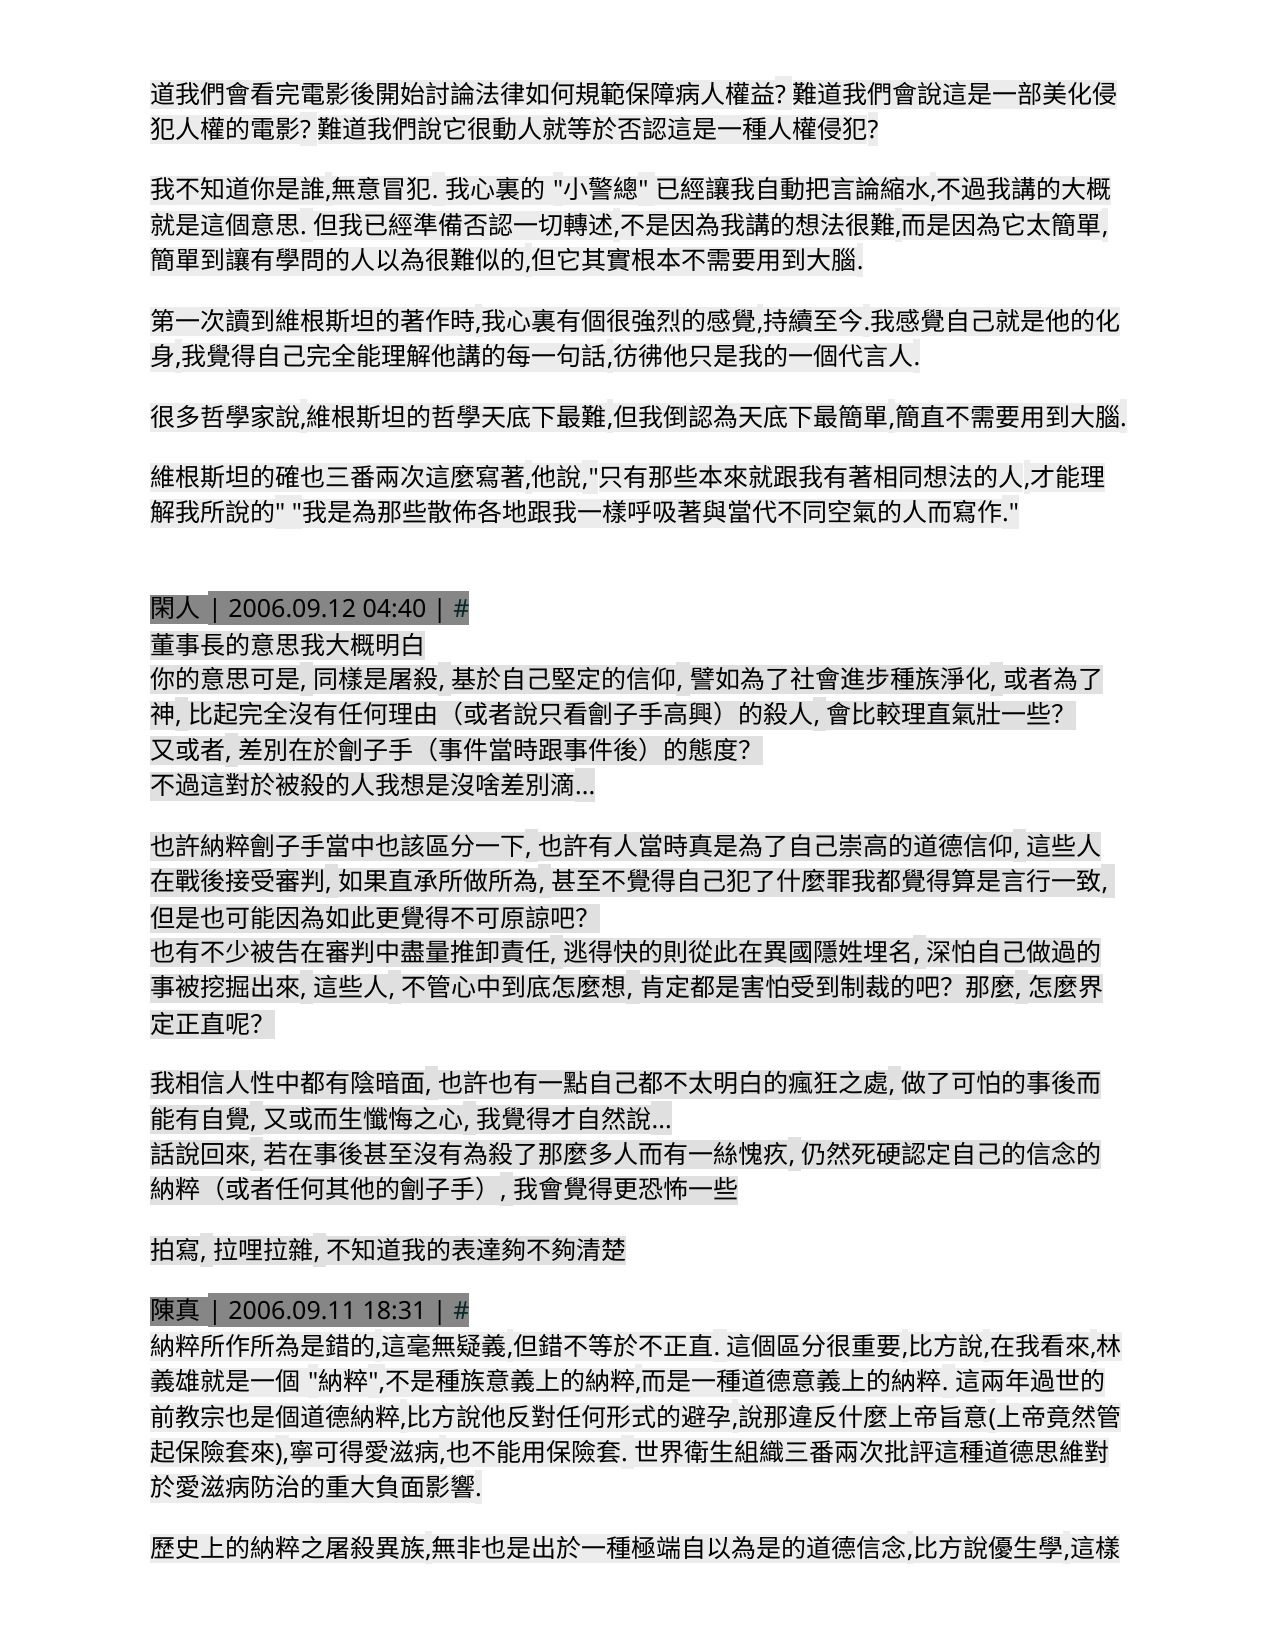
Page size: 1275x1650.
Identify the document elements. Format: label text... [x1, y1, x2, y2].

text 納粹所作所為是錯的,這毫無疑義,但錯不等於不正直. 這個區分很重要,比方說,在我看來,林義雄就是一個 "納粹",不是種族意義上的納粹,而是一種道德意義上的納粹. 這兩年過世的前教宗也是個道德納粹,比方說他反對任何形式的避孕,說那違反什麼上帝旨意(上帝竟然管起保險套來),寧可得愛滋病,也不能用保險套. 世界衛生組織三番兩次批評這種道德思維對於愛滋病防治的重大負面影響. [150, 1327, 1125, 1504]
text 拍寫, 拉哩拉雜, 不知道我的表達夠不夠清楚 [150, 1231, 1125, 1267]
text 歷史上的納粹之屠殺異族,無非也是出於一種極端自以為是的道德信念,比方說優生學,這樣 [150, 1529, 1125, 1564]
text 道我們會看完電影後開始討論法律如何規範保障病人權益? 難道我們會說這是一部美化侵犯人權的電影? 難道我們說它很動人就等於否認這是一種人權侵犯? [150, 75, 1125, 146]
text 我不知道你是誰,無意冒犯. 我心裏的 "小警總" 已經讓我自動把言論縮水,不過我講的大概就是這個意思. 但我已經準備否認一切轉述,不是因為我講的想法很難,而是因為它太簡單,簡單到讓有學問的人以為很難似的,但它其實根本不需要用到大腦. [150, 171, 1125, 277]
text 閑人 | 2006.09.12 04:40 | # [150, 589, 1125, 625]
text 我相信人性中都有陰暗面, 也許也有一點自己都不太明白的瘋狂之處, 做了可怕的事後而能有自覺, 又或而生懺悔之心, 我覺得才自然說... 話說回來, 若在事後甚至沒有為殺了那麼多人而有一絲愧疚, 仍然死硬認定自己的信念的納粹（或者任何其他的劊子手）, 我會覺得更恐怖一些 [150, 1064, 1125, 1206]
text 第一次讀到維根斯坦的著作時,我心裏有個很強烈的感覺,持續至今.我感覺自己就是他的化身,我覺得自己完全能理解他講的每一句話,彷彿他只是我的一個代言人. [150, 302, 1125, 373]
text 很多哲學家說,維根斯坦的哲學天底下最難,但我倒認為天底下最簡單,簡直不需要用到大腦. [150, 398, 1125, 433]
text 陳真 | 2006.09.11 18:31 | # [150, 1292, 1125, 1327]
text 維根斯坦的確也三番兩次這麼寫著,他說,"只有那些本來就跟我有著相同想法的人,才能理解我所說的" "我是為那些散佈各地跟我一樣呼吸著與當代不同空氣的人而寫作." [150, 458, 1125, 564]
text 董事長的意思我大概明白 你的意思可是, 同樣是屠殺, 基於自己堅定的信仰, 譬如為了社會進步種族淨化, 或者為了神, 比起完全沒有任何理由（或者說只看劊子手高興）的殺人, 會比較理直氣壯一些？ 又或者, 差別在於劊子手（事件當時跟事件後）的態度？ 不過這對於被殺的人我想是沒啥差別滴... [150, 625, 1125, 802]
text 也許納粹劊子手當中也該區分一下, 也許有人當時真是為了自己崇高的道德信仰, 這些人在戰後接受審判, 如果直承所做所為, 甚至不覺得自己犯了什麼罪我都覺得算是言行一致, 但是也可能因為如此更覺得不可原諒吧？ 也有不少被告在審判中盡量推卸責任, 逃得快的則從此在異國隱姓埋名, 深怕自己做過的事被挖掘出來, 這些人, 不管心中到底怎麼想, 肯定都是害怕受到制裁的吧？那麼, 怎麼界定正直呢？ [150, 827, 1125, 1039]
